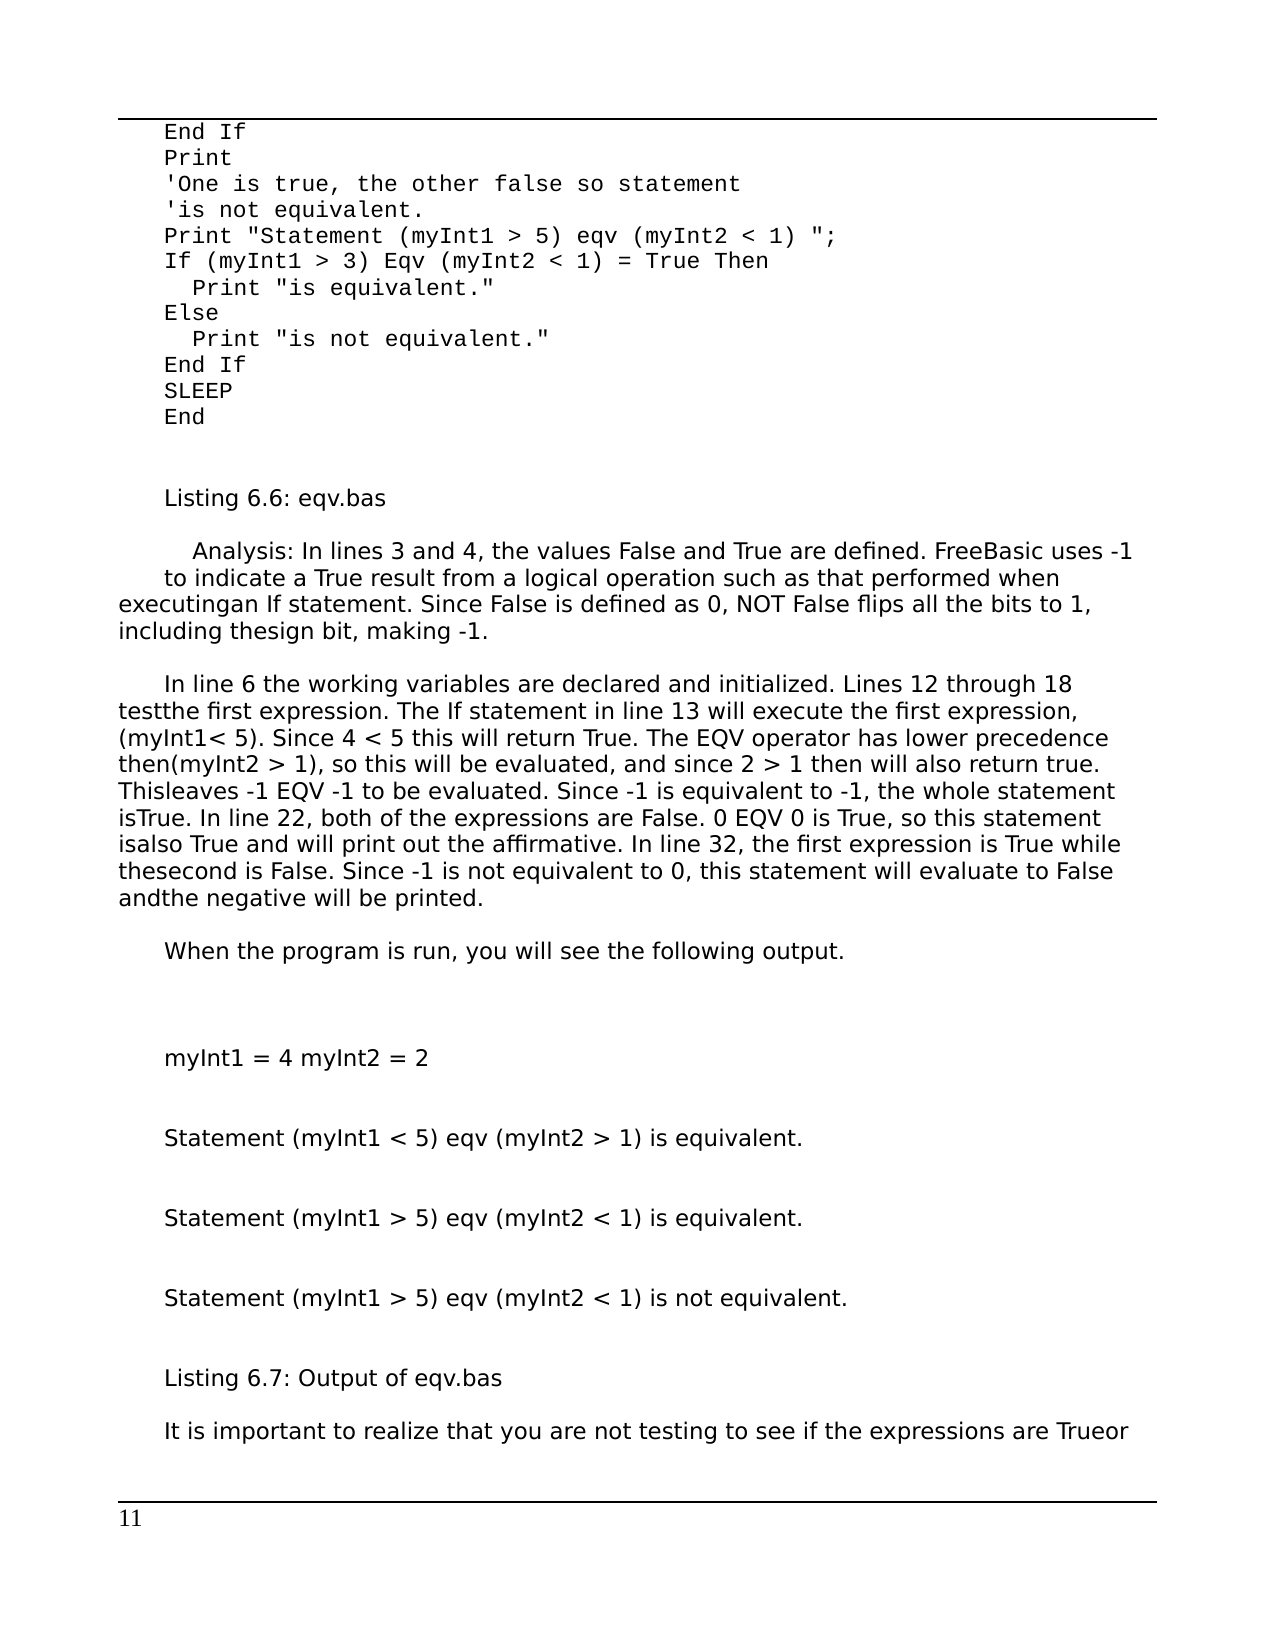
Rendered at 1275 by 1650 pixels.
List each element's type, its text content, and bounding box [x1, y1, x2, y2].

text Analysis: In lines 3 and 4, the values False and True are defined. FreeBasic uses -1 [118, 538, 1157, 565]
text Print "Statement (myInt1 > 5) eqv (myInt2 < 1) "; [118, 224, 1157, 250]
text End If [118, 120, 1157, 146]
text If (myInt1 > 3) Eqv (myInt2 < 1) = True Then [118, 250, 1157, 276]
text 'is not equivalent. [118, 198, 1157, 224]
text Listing 6.6: eqv.bas [118, 485, 1157, 511]
text myInt1 = 4 myInt2 = 2 [118, 1045, 1157, 1071]
text Statement (myInt1 > 5) eqv (myInt2 < 1) is not equivalent. [118, 1285, 1157, 1311]
text Print [118, 146, 1157, 172]
text It is important to realize that you are not testing to see if the expressions are Trueor [118, 1418, 1157, 1445]
text End [118, 406, 1157, 431]
text In line 6 the working variables are declared and initialized. Lines 12 through 18 testthe first expression. The If statement in line 13 will execute the first expression, (myInt1< 5). Since 4 < 5 this will return True. The EQV operator has lower precedence then(myInt2 > 1), so this will be evaluated, and since 2 > 1 then will also return true. Thisleaves -1 EQV -1 to be evaluated. Since -1 is equivalent to -1, the whole statement isTrue. In line 22, both of the expressions are False. 0 EQV 0 is True, so this statement isalso True and will print out the affirmative. In line 32, the first expression is True while thesecond is False. Since -1 is not equivalent to 0, this statement will evaluate to False andthe negative will be printed. [118, 671, 1157, 911]
text Print "is not equivalent." [118, 328, 1157, 354]
text Statement (myInt1 < 5) eqv (myInt2 > 1) is equivalent. [118, 1125, 1157, 1151]
text Else [118, 302, 1157, 328]
text Print "is equivalent." [118, 276, 1157, 302]
text Statement (myInt1 > 5) eqv (myInt2 < 1) is equivalent. [118, 1205, 1157, 1231]
text 'One is true, the other false so statement [118, 172, 1157, 198]
text End If [118, 354, 1157, 379]
text to indicate a True result from a logical operation such as that performed when executingan If statement. Since False is defined as 0, NOT False flips all the bits to 1, including thesign bit, making -1. [118, 565, 1157, 645]
text When the program is run, you will see the following output. [118, 938, 1157, 965]
text SLEEP [118, 379, 1157, 406]
text Listing 6.7: Output of eqv.bas [118, 1365, 1157, 1391]
